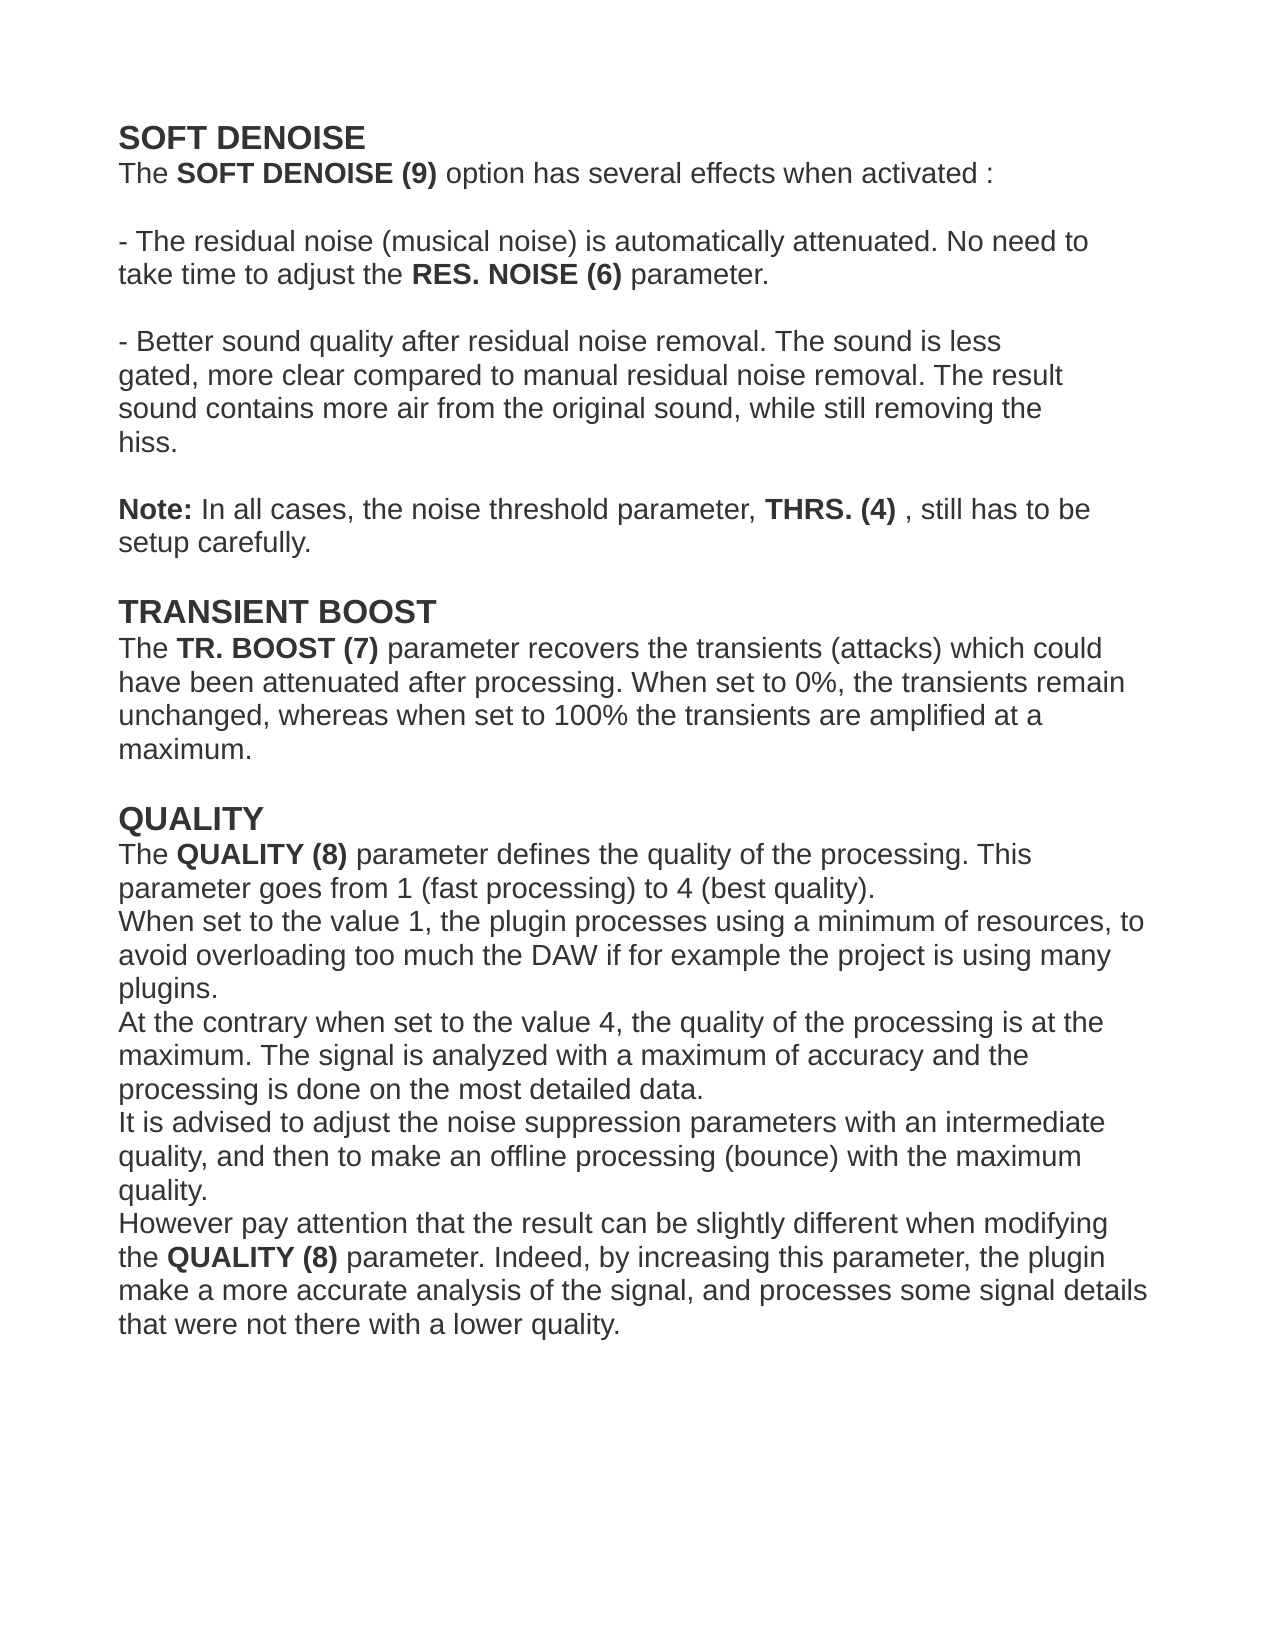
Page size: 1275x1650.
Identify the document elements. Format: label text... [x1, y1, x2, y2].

text At the contrary when set to the value 4, the quality of the processing is at the [118, 1005, 1157, 1038]
text When set to the value 1, the plugin processes using a minimum of resources, to [118, 904, 1157, 938]
text The SOFT DENOISE (9) option has several effects when activated : [118, 157, 1157, 190]
text SOFT DENOISE [118, 118, 1157, 157]
text Note: In all cases, the noise threshold parameter, THRS. (4) , still has to be [118, 492, 1157, 526]
text that were not there with a lower quality. [118, 1307, 1157, 1340]
text - Better sound quality after residual noise removal. The sound is less [118, 324, 1157, 358]
text have been attenuated after processing. When set to 0%, the transients remain [118, 664, 1157, 698]
text setup carefully. [118, 526, 1157, 559]
text hiss. [118, 425, 1157, 458]
text make a more accurate analysis of the signal, and processes some signal details [118, 1273, 1157, 1307]
text - The residual noise (musical noise) is automatically attenuated. No need to [118, 224, 1157, 257]
text gated, more clear compared to manual residual noise removal. The result [118, 358, 1157, 391]
text TRANSIENT BOOST [118, 593, 1157, 631]
text sound contains more air from the original sound, while still removing the [118, 391, 1157, 425]
text avoid overloading too much the DAW if for example the project is using many [118, 938, 1157, 971]
text It is advised to adjust the noise suppression parameters with an intermediate quality, and then to make an offline processing (bounce) with the maximum quality. [118, 1106, 1157, 1206]
text However pay attention that the result can be slightly different when modifying [118, 1206, 1157, 1240]
text the QUALITY (8) parameter. Indeed, by increasing this parameter, the plugin [118, 1240, 1157, 1273]
text unchanged, whereas when set to 100% the transients are amplified at a [118, 698, 1157, 732]
text maximum. The signal is analyzed with a maximum of accuracy and the processing is done on the most detailed data. [118, 1038, 1157, 1106]
text The QUALITY (8) parameter defines the quality of the processing. This [118, 837, 1157, 871]
text parameter goes from 1 (fast processing) to 4 (best quality). [118, 871, 1157, 904]
text maximum. [118, 732, 1157, 765]
text QUALITY [118, 799, 1157, 837]
text The TR. BOOST (7) parameter recovers the transients (attacks) which could [118, 631, 1157, 664]
text plugins. [118, 971, 1157, 1005]
text take time to adjust the RES. NOISE (6) parameter. [118, 257, 1157, 291]
